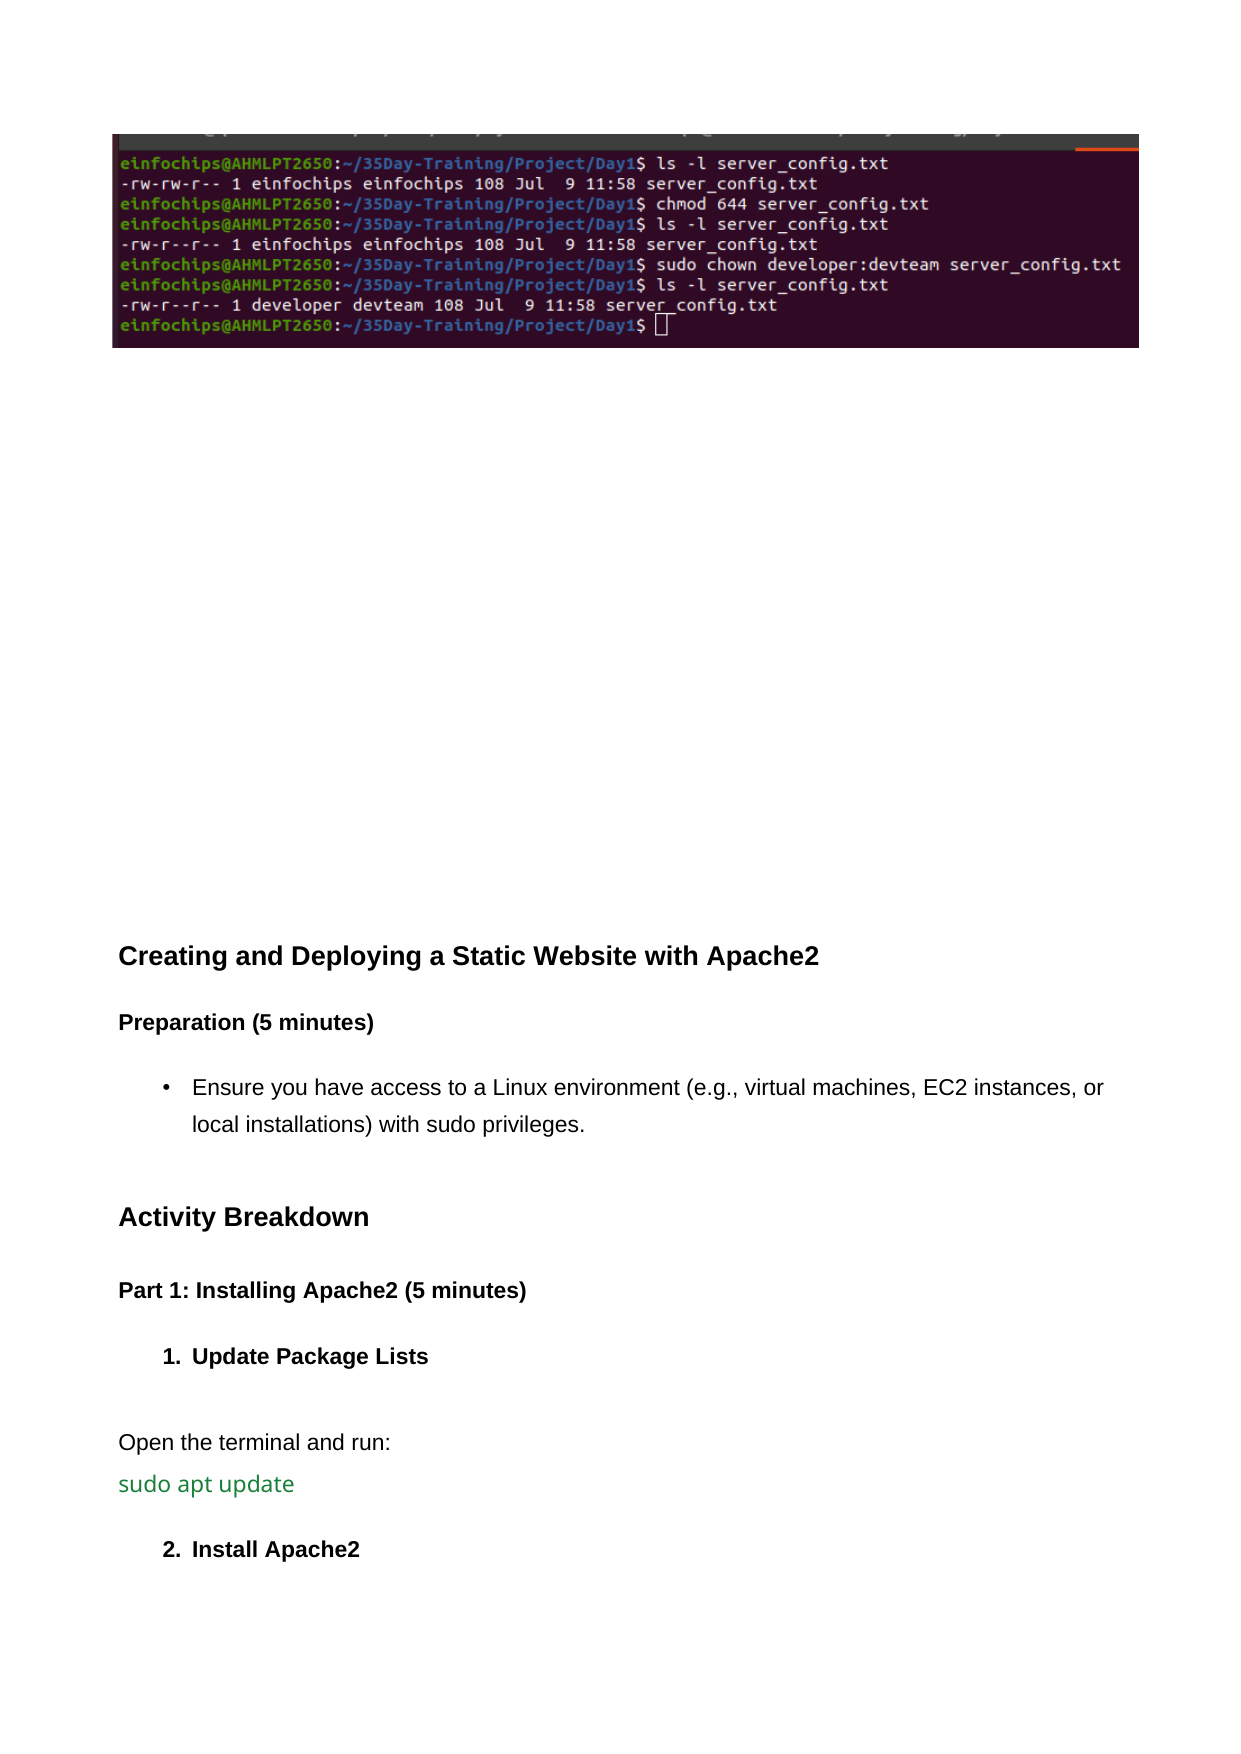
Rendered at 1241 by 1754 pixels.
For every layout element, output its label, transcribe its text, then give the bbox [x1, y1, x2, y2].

list Ensure you have access to a Linux environment (e.g., virtual machines, EC2 instances, or local installations) with sudo privileges. [162, 1074, 1122, 1137]
subtitle Preparation (5 minutes) [118, 1009, 1122, 1035]
picture [112, 134, 1139, 348]
subtitle Part 1: Installing Apache2 (5 minutes) [118, 1277, 1122, 1304]
list Update Package Lists [162, 1343, 1122, 1369]
list Install Apache2 [162, 1536, 1122, 1562]
subtitle Activity Breakdown [118, 1201, 1122, 1232]
text Open the terminal and run: sudo apt update [118, 1429, 1122, 1499]
subtitle Creating and Deploying a Static Website with Apache2 [118, 940, 1122, 971]
